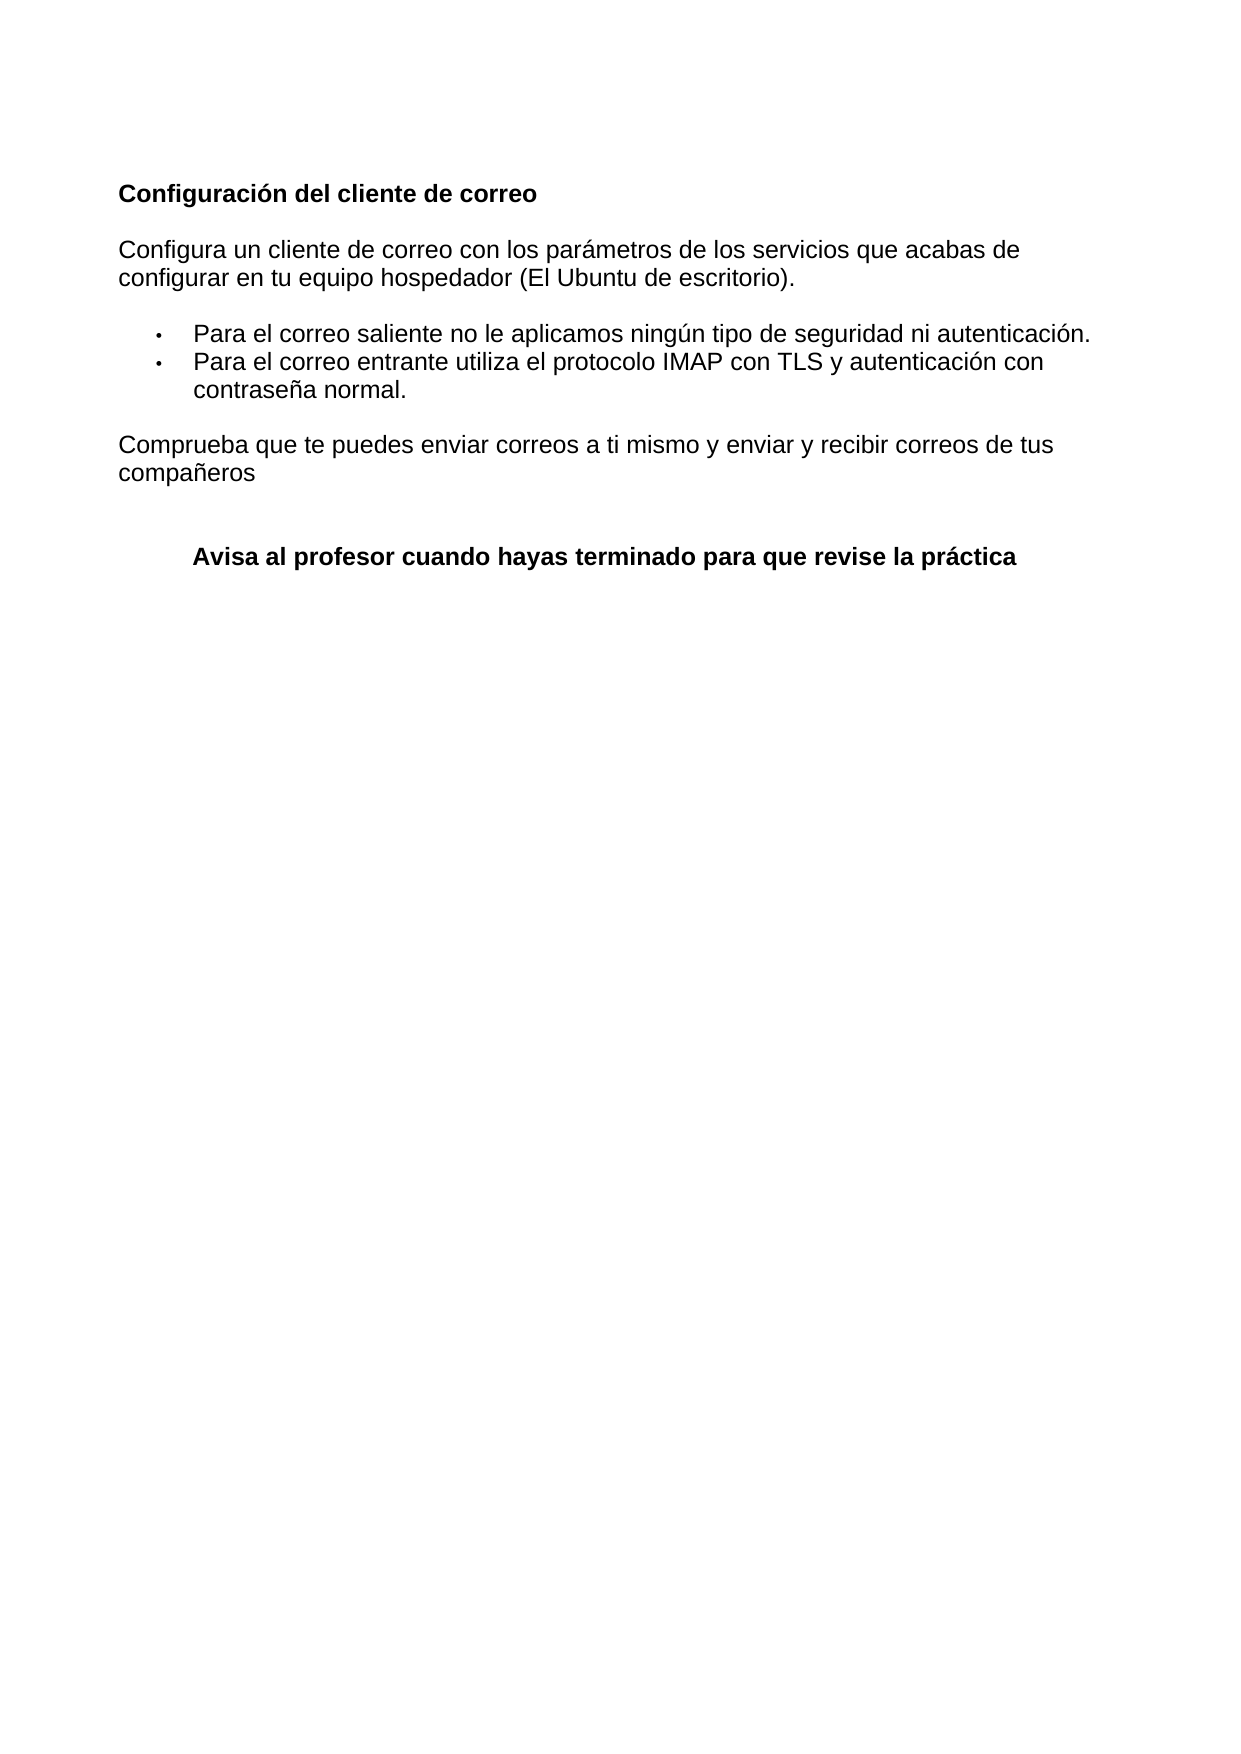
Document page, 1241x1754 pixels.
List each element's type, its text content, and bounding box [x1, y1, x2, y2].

text Configuración del cliente de correo [118, 180, 1122, 208]
text Configura un cliente de correo con los parámetros de los servicios que acabas de [118, 236, 1122, 264]
list Para el correo entrante utiliza el protocolo IMAP con TLS y autenticación con contraseña normal. [156, 348, 1122, 403]
text configurar en tu equipo hospedador (El Ubuntu de escritorio). [118, 264, 1122, 292]
list Para el correo saliente no le aplicamos ningún tipo de seguridad ni autenticación. [156, 320, 1122, 348]
text Comprueba que te puedes enviar correos a ti mismo y enviar y recibir correos de tus compañeros [118, 431, 1122, 487]
text Avisa al profesor cuando hayas terminado para que revise la práctica [192, 543, 1122, 571]
